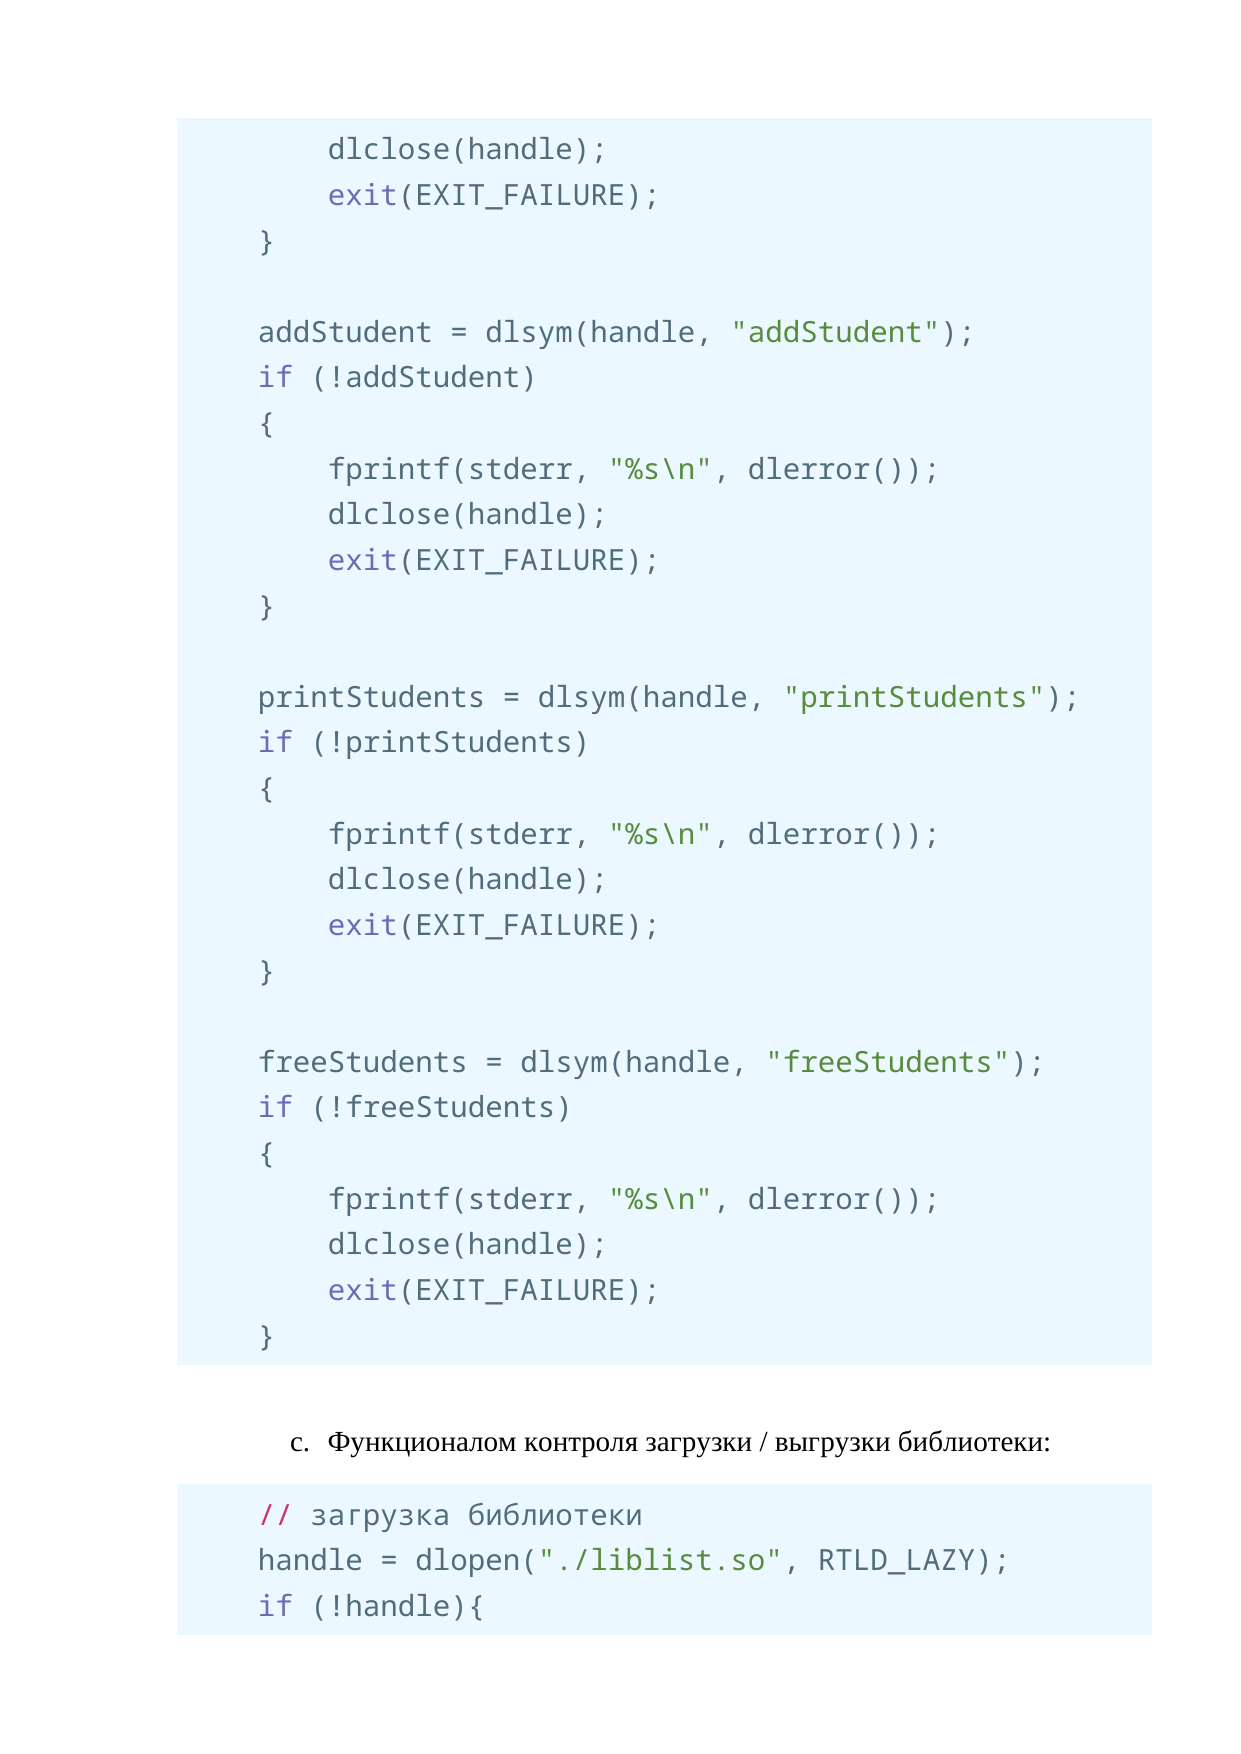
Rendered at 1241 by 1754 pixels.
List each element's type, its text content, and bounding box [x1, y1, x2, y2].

table_header // загрузка библиотеки handle = dlopen("./liblist.so", RTLD_LAZY); if (!handle){ [177, 1484, 1152, 1635]
list Функционалом контроля загрузки / выгрузки библиотеки: [290, 1424, 1152, 1458]
table_header dlclose(handle); exit(EXIT_FAILURE); } addStudent = dlsym(handle, "addStudent"); if (!addStudent) { fprintf(stderr, "%s\n", dlerror()); dlclose(handle); exit(EXIT_FAILURE); } printStudents = dlsym(handle, "printStudents"); if (!printStudents) { fprintf(stderr, "%s\n", dlerror()); dlclose(handle); exit(EXIT_FAILURE); } freeStudents = dlsym(handle, "freeStudents"); if (!freeStudents) { fprintf(stderr, "%s\n", dlerror()); dlclose(handle); exit(EXIT_FAILURE); } [177, 118, 1152, 1365]
